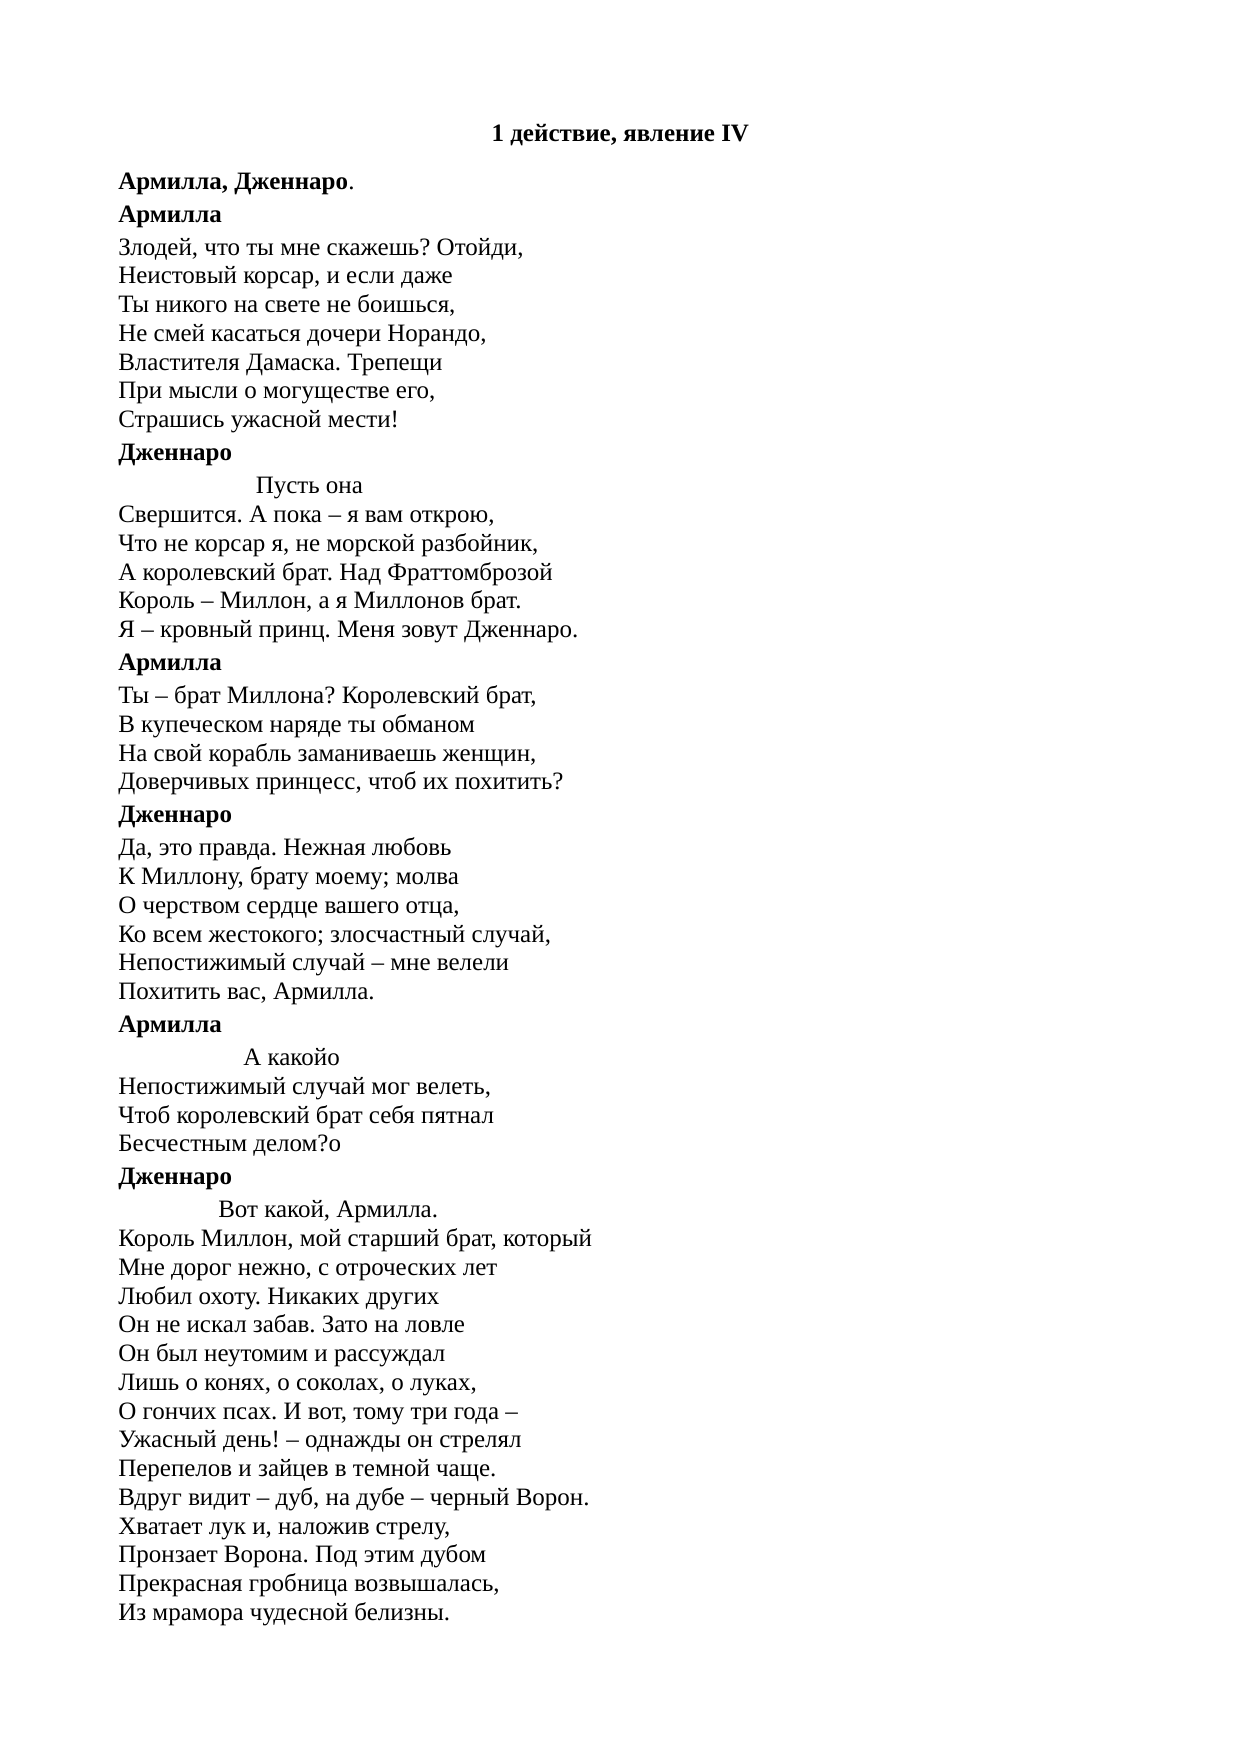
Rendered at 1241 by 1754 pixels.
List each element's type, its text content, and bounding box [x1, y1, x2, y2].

text Не смей касаться дочери Норандо, [118, 318, 1122, 347]
text Прекрасная гробница возвышалась, [118, 1568, 1122, 1597]
text Из мрамора чудесной белизны. [118, 1597, 1122, 1626]
text Он был неутомим и рассуждал [118, 1338, 1122, 1367]
text Перепелов и зайцев в темной чаще. [118, 1453, 1122, 1482]
text Ты – брат Миллона? Королевский брат, [118, 680, 1122, 709]
text Лишь о конях, о соколах, о луках, [118, 1367, 1122, 1396]
text Пусть она [118, 470, 1122, 499]
text Ко всем жестокого; злосчастный случай, [118, 919, 1122, 947]
text Армилла [118, 1009, 1122, 1038]
text Непостижимый случай – мне велели [118, 947, 1122, 976]
text Доверчивых принцесс, чтоб их похитить? [118, 766, 1122, 795]
text Властителя Дамаска. Трепещи [118, 347, 1122, 376]
text Король – Миллон, а я Миллонов брат. [118, 585, 1122, 614]
text Что не корсар я, не морской разбойник, [118, 528, 1122, 557]
text Хватает лук и, наложив стрелу, [118, 1511, 1122, 1539]
text О черством сердце вашего отца, [118, 890, 1122, 919]
text Пронзает Ворона. Под этим дубом [118, 1539, 1122, 1568]
text Любил охоту. Никаких других [118, 1281, 1122, 1309]
text Вдруг видит – дуб, на дубе – черный Ворон. [118, 1482, 1122, 1511]
text Ужасный день! – однажды он стрелял [118, 1424, 1122, 1453]
text Страшись ужасной мести! [118, 404, 1122, 433]
text 1 действие, явление IV [118, 118, 1122, 147]
text В купеческом наряде ты обманом [118, 709, 1122, 738]
text Дженнаро [118, 799, 1122, 828]
text Похитить вас, Армилла. [118, 976, 1122, 1005]
text Он не искал забав. Зато на ловле [118, 1309, 1122, 1338]
text К Миллону, брату моему; молва [118, 861, 1122, 890]
text О гончих псах. И вот, тому три года – [118, 1396, 1122, 1424]
text Мне дорог нежно, с отроческих лет [118, 1252, 1122, 1281]
text На свой корабль заманиваешь женщин, [118, 738, 1122, 766]
text Я – кровный принц. Меня зовут Дженнаро. [118, 614, 1122, 643]
text Король Миллон, мой старший брат, который [118, 1223, 1122, 1252]
text Чтоб королевский брат себя пятнал [118, 1100, 1122, 1128]
text Дженнаро [118, 437, 1122, 466]
text Дженнаро [118, 1161, 1122, 1190]
text Бесчестным делом?o [118, 1128, 1122, 1157]
text Вот какой, Армилла. [118, 1194, 1122, 1223]
text Свершится. А пока – я вам открою, [118, 499, 1122, 528]
text А какойo [118, 1042, 1122, 1071]
text Армилла [118, 199, 1122, 227]
text Непостижимый случай мог велеть, [118, 1071, 1122, 1100]
text При мысли о могуществе его, [118, 376, 1122, 404]
text Армилла [118, 647, 1122, 676]
text Ты никого на свете не боишься, [118, 289, 1122, 318]
text А королевский брат. Над Фраттомброзой [118, 557, 1122, 585]
text Злодей, что ты мне скажешь? Отойди, [118, 232, 1122, 261]
text Да, это правда. Нежная любовь [118, 832, 1122, 861]
text Неистовый корсар, и если даже [118, 261, 1122, 289]
text Армилла, Дженнаро. [118, 166, 1122, 194]
